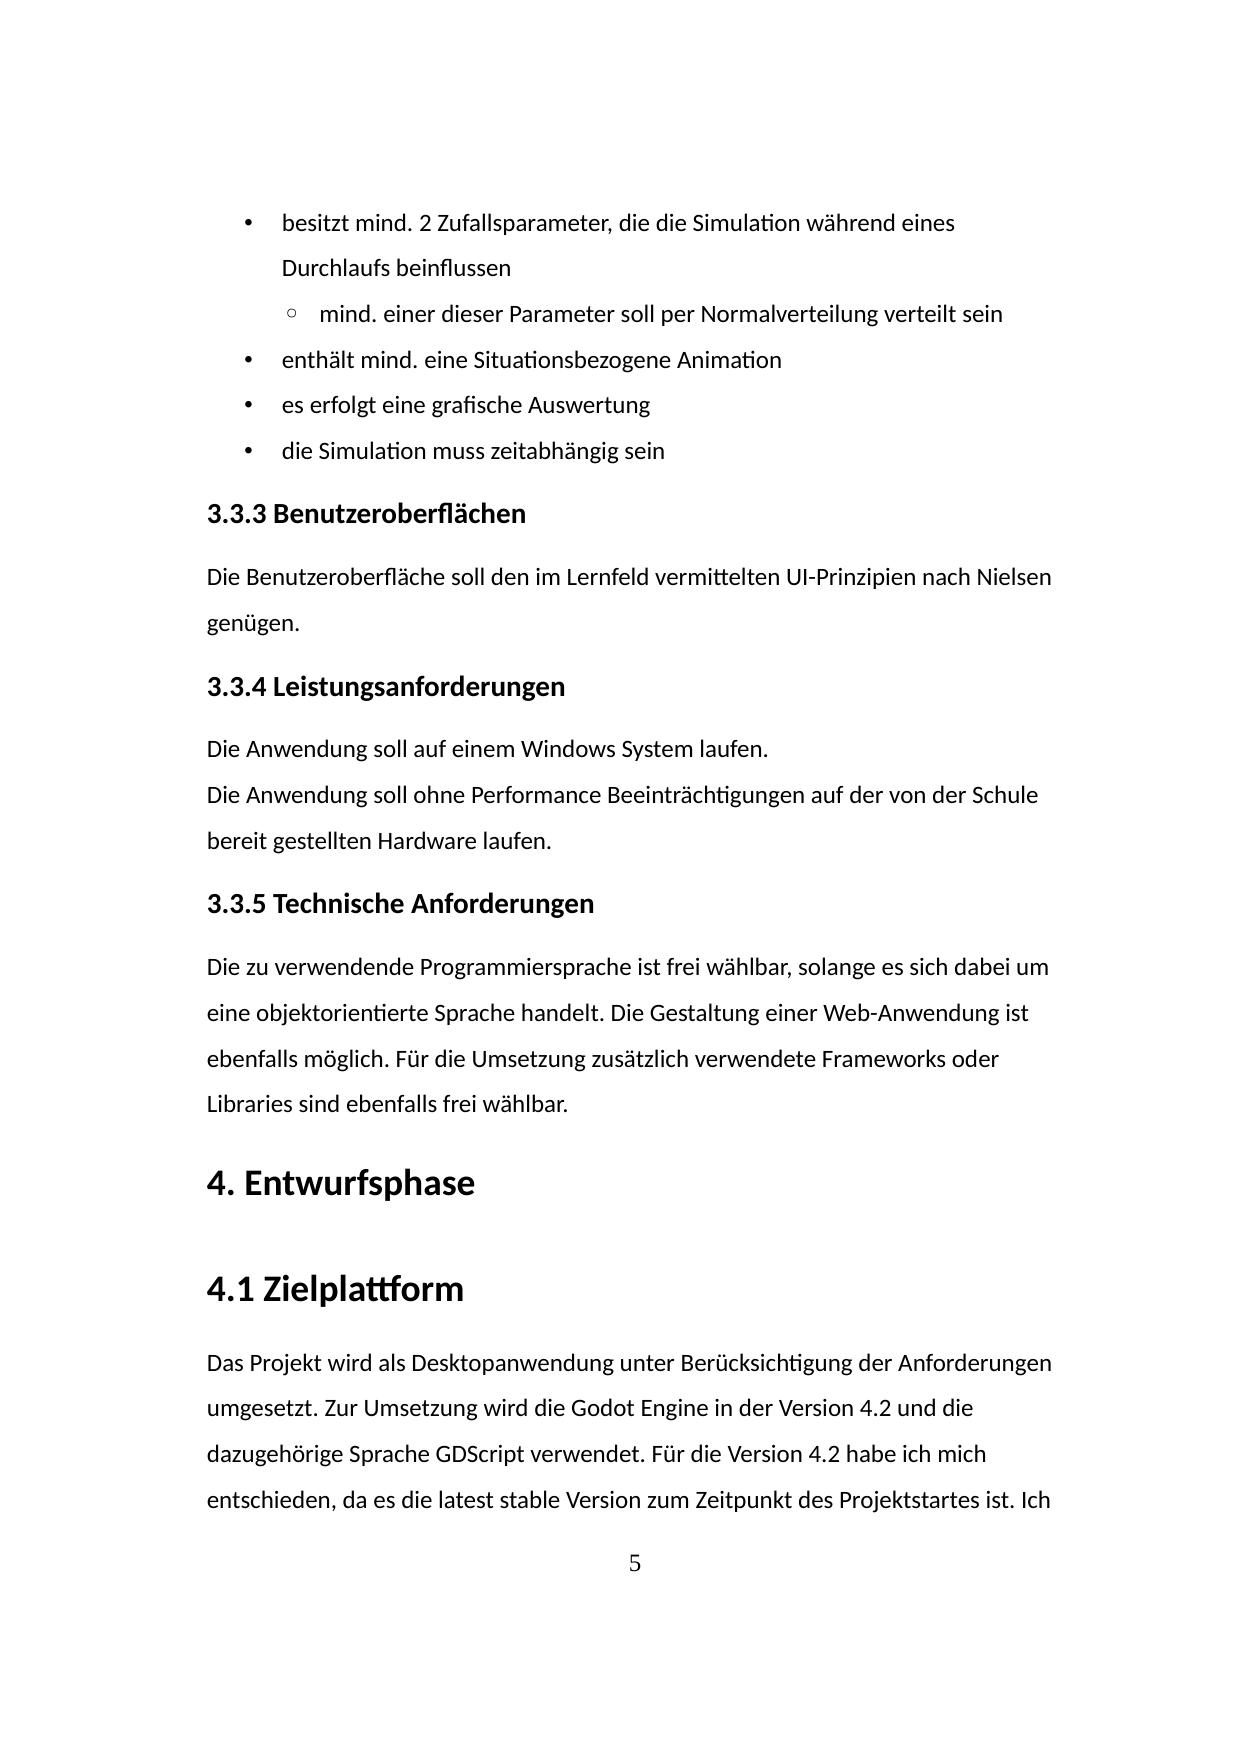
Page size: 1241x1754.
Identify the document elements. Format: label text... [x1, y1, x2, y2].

subtitle 3.3.5 Technische Anforderungen [207, 885, 1063, 921]
subtitle 3.3.3 Benutzeroberflächen [207, 496, 1063, 531]
text Die Anwendung soll ohne Performance Beeinträchtigungen auf der von der Schule bereit gestellten Hardware laufen. [207, 779, 1063, 856]
text Die Anwendung soll auf einem Windows System laufen. [207, 733, 1063, 764]
list besitzt mind. 2 Zufallsparameter, die die Simulation während eines Durchlaufs beinflussen [244, 207, 1063, 283]
list es erfolgt eine grafische Auswertung [244, 389, 1063, 420]
text Die Benutzeroberfläche soll den im Lernfeld vermittelten UI-Prinzipien nach Nielsen genügen. [207, 562, 1063, 638]
subtitle 4. Entwurfsphase [207, 1159, 1063, 1205]
list enthält mind. eine Situationsbezogene Animation [244, 344, 1063, 374]
subtitle 3.3.4 Leistungsanforderungen [207, 668, 1063, 703]
text Die zu verwendende Programmiersprache ist frei wählbar, solange es sich dabei um eine objektorientierte Sprache handelt. Die Gestaltung einer Web-Anwendung ist ebenfalls möglich. Für die Umsetzung zusätzlich verwendete Frameworks oder Libraries sind ebenfalls frei wählbar. [207, 951, 1063, 1119]
text Das Projekt wird als Desktopanwendung unter Berücksichtigung der Anforderungen umgesetzt. Zur Umsetzung wird die Godot Engine in der Version 4.2 und die dazugehörige Sprache GDScript verwendet. Für die Version 4.2 habe ich mich entschieden, da es die latest stable Version zum Zeitpunkt des Projektstartes ist. Ich [207, 1347, 1063, 1514]
subtitle 4.1 Zielplattform [207, 1265, 1063, 1311]
list die Simulation muss zeitabhängig sein [244, 435, 1063, 466]
list mind. einer dieser Parameter soll per Normalverteilung verteilt sein [282, 298, 1063, 329]
